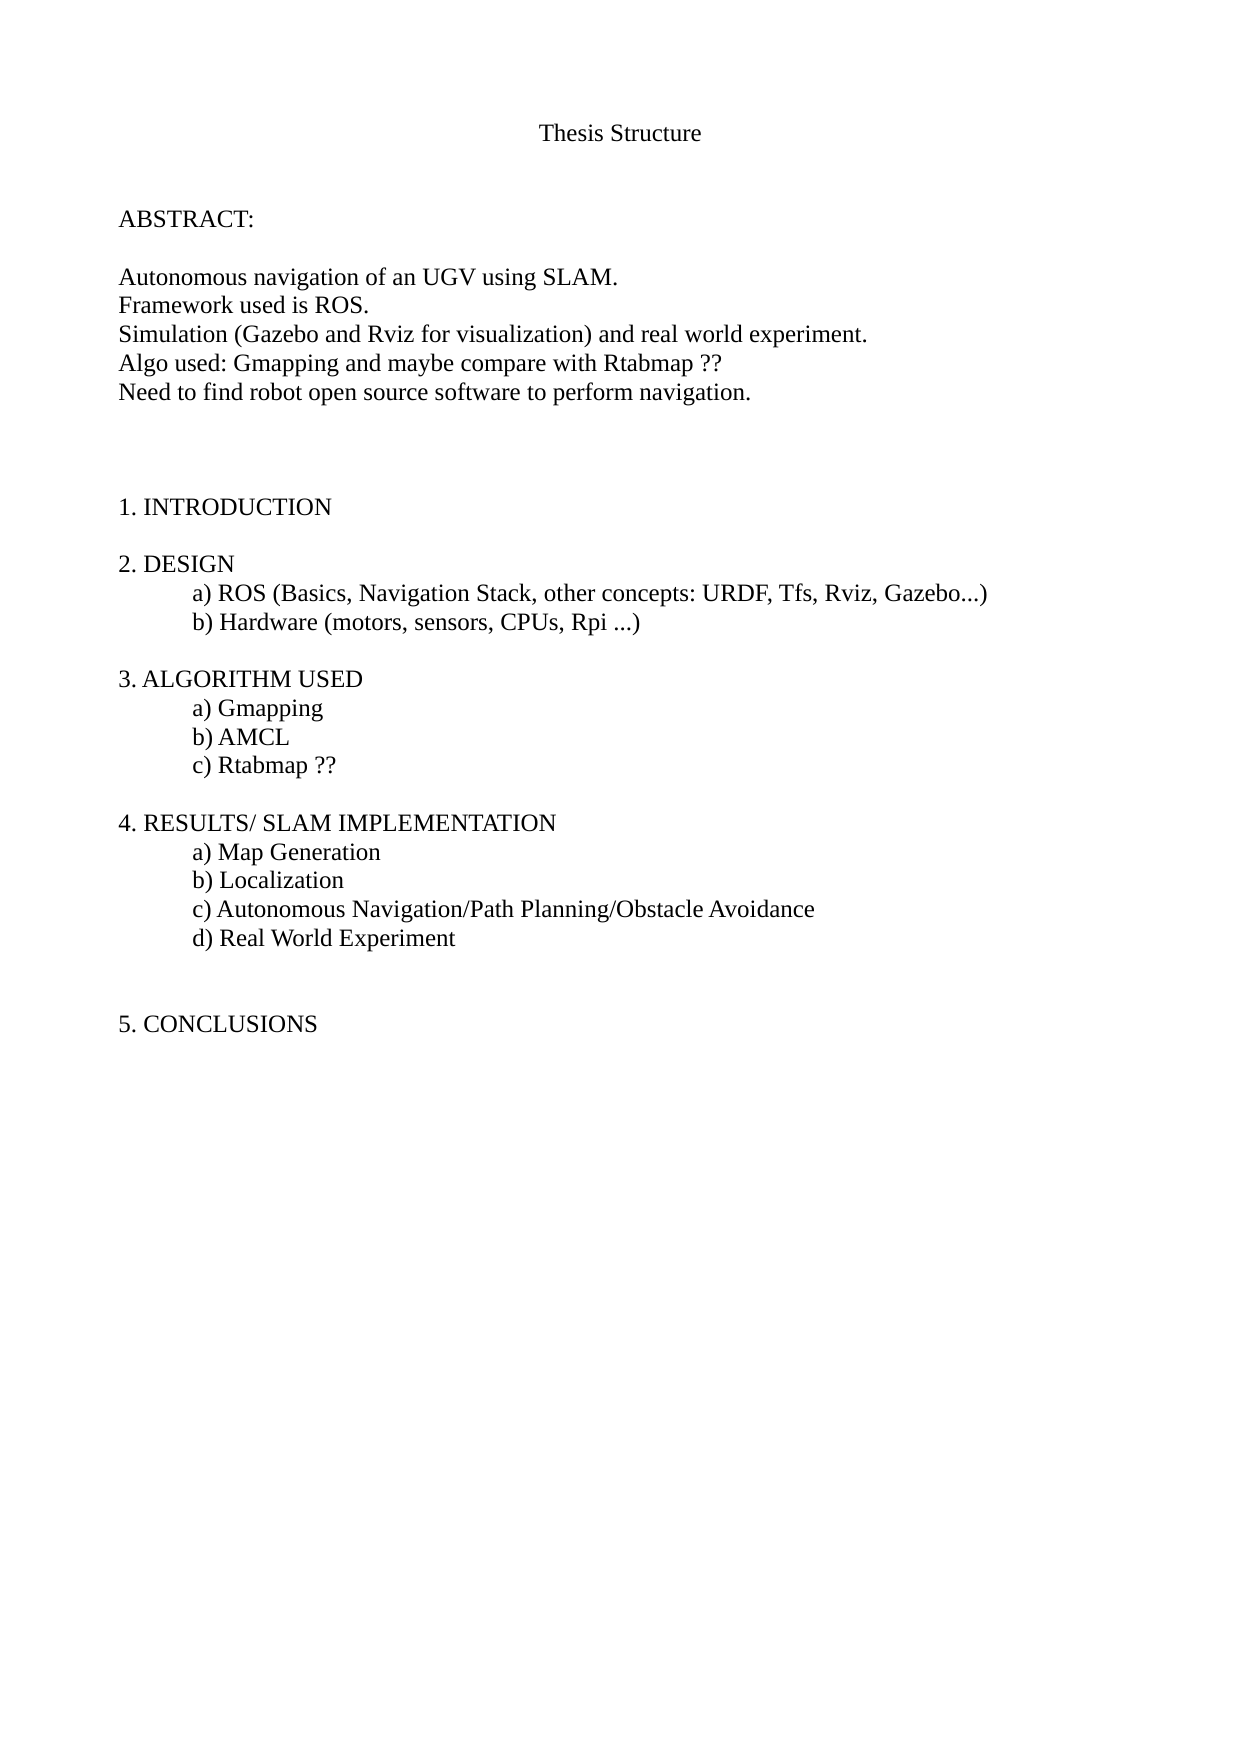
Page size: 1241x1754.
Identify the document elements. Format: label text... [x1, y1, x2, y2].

text Simulation (Gazebo and Rviz for visualization) and real world experiment. [118, 319, 1122, 348]
text a) Map Generation [118, 837, 1122, 866]
text b) Localization [118, 866, 1122, 894]
text Need to find robot open source software to perform navigation. [118, 377, 1122, 406]
text 5. CONCLUSIONS [118, 1009, 1122, 1038]
text Autonomous navigation of an UGV using SLAM. [118, 262, 1122, 291]
text 3. ALGORITHM USED [118, 664, 1122, 693]
text a) ROS (Basics, Navigation Stack, other concepts: URDF, Tfs, Rviz, Gazebo...) [118, 578, 1122, 607]
text Framework used is ROS. [118, 291, 1122, 319]
text ABSTRACT: [118, 204, 1122, 233]
text d) Real World Experiment [118, 923, 1122, 952]
text Algo used: Gmapping and maybe compare with Rtabmap ?? [118, 348, 1122, 377]
text b) AMCL [118, 722, 1122, 751]
text c) Rtabmap ?? [118, 751, 1122, 779]
text b) Hardware (motors, sensors, CPUs, Rpi ...) [118, 607, 1122, 636]
text 2. DESIGN [118, 549, 1122, 578]
text 4. RESULTS/ SLAM IMPLEMENTATION [118, 808, 1122, 837]
text Thesis Structure [118, 118, 1122, 147]
text 1. INTRODUCTION [118, 492, 1122, 521]
text c) Autonomous Navigation/Path Planning/Obstacle Avoidance [118, 894, 1122, 923]
text a) Gmapping [118, 693, 1122, 722]
